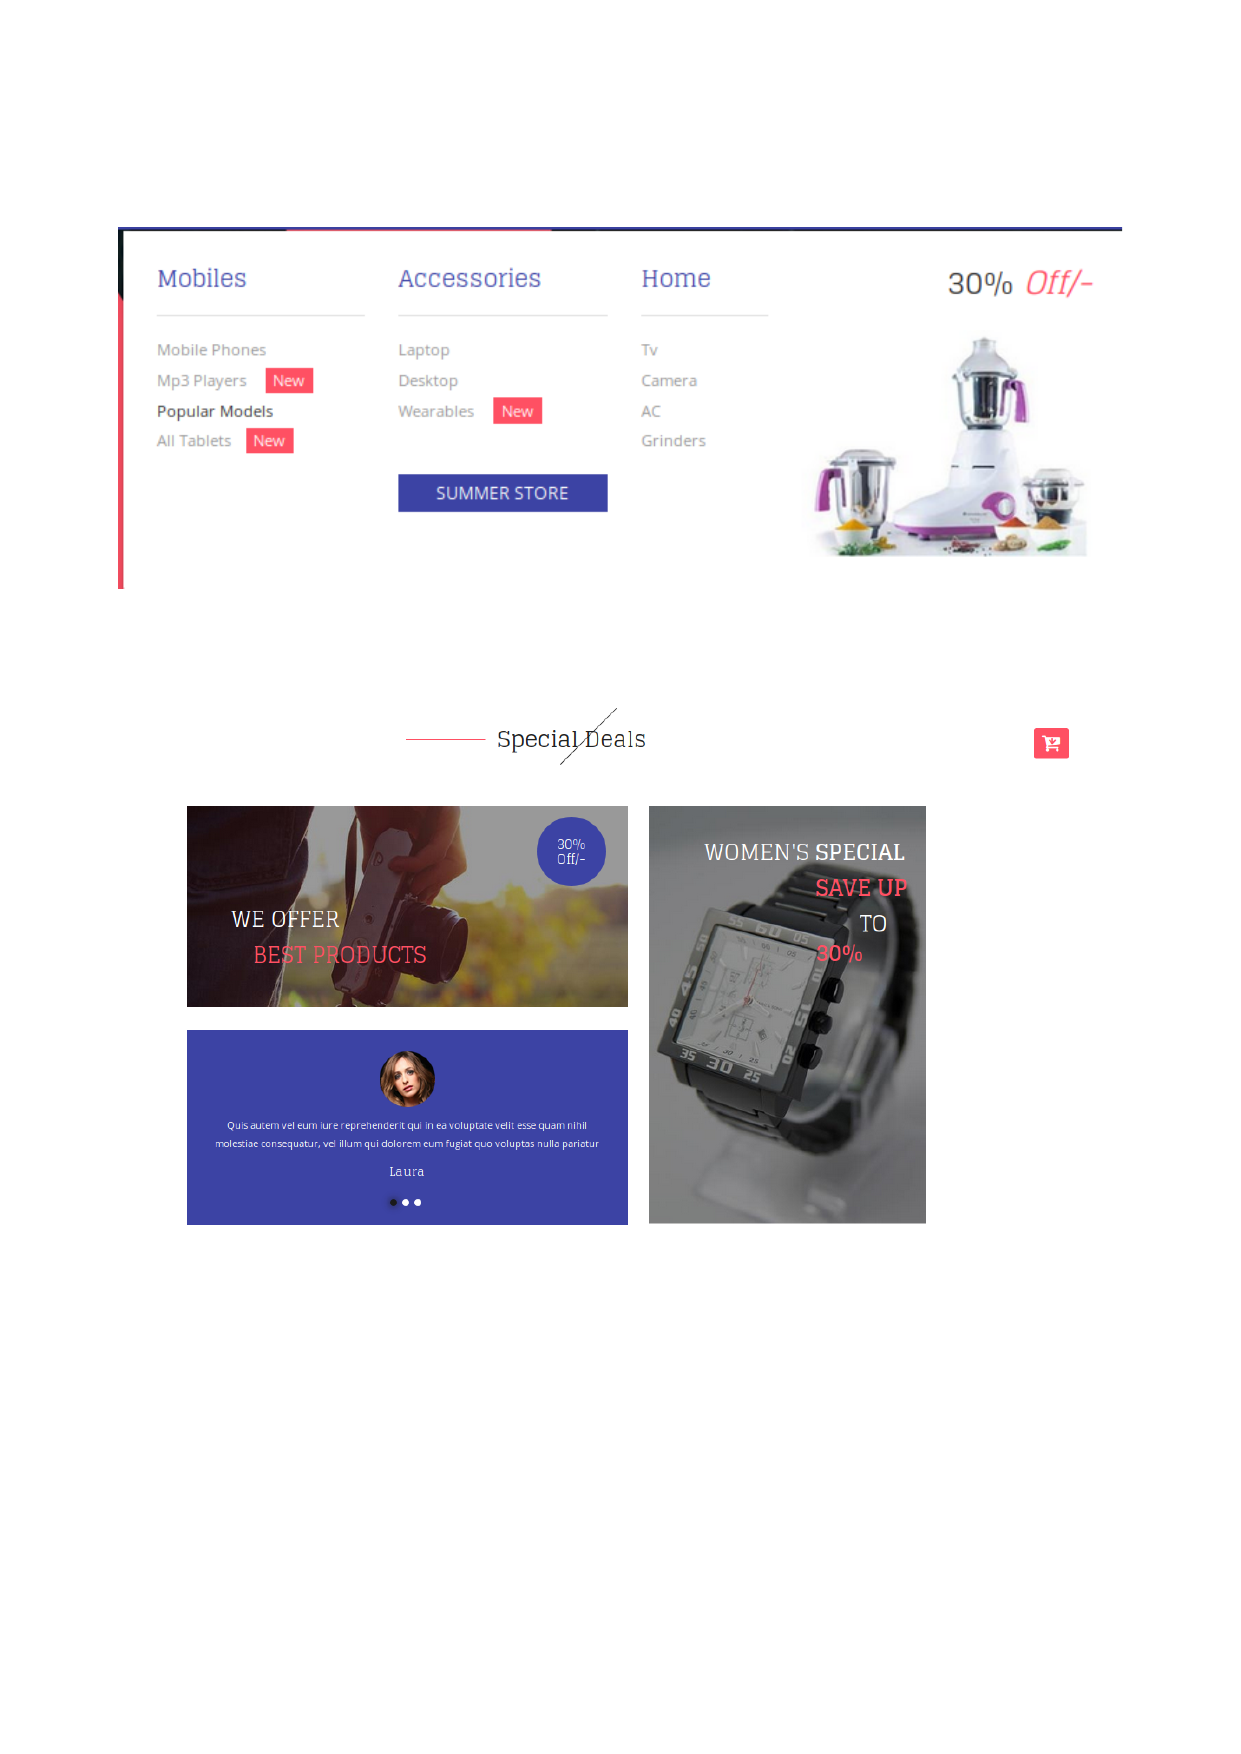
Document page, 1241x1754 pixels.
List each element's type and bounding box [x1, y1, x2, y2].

picture [118, 227, 1123, 589]
picture [118, 700, 1123, 1263]
